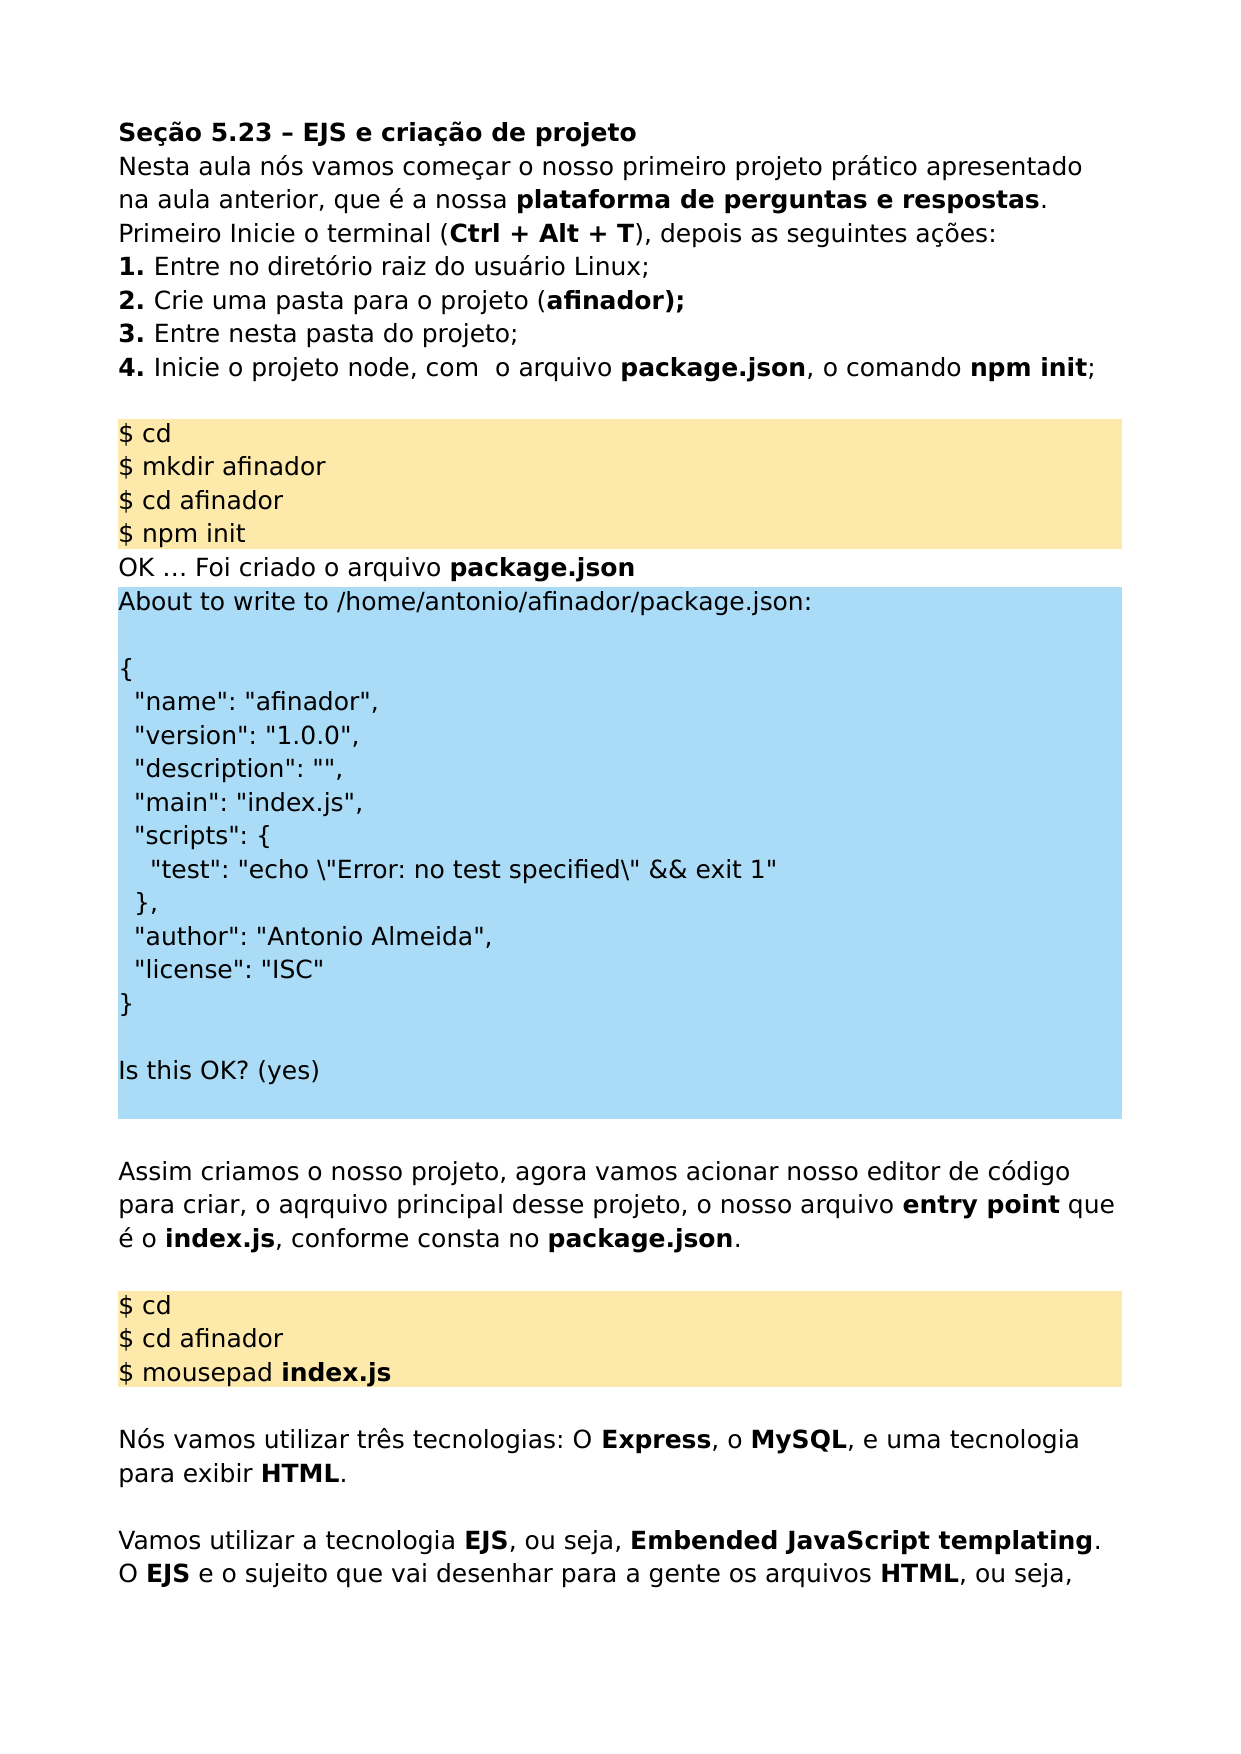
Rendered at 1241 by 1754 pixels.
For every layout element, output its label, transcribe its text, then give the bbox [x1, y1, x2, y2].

text }, [118, 889, 1122, 918]
text $ cd [118, 1291, 1122, 1320]
text Nesta aula nós vamos começar o nosso primeiro projeto prático apresentado na aula anterior, que é a nossa plataforma de perguntas e respostas. Primeiro Inicie o terminal (Ctrl + Alt + T), depois as seguintes ações: [118, 152, 1122, 248]
text Nós vamos utilizar três tecnologias: O Express, o MySQL, e uma tecnologia para exibir HTML. [118, 1425, 1122, 1488]
text $ mousepad index.js [118, 1358, 1122, 1387]
text } [118, 989, 1122, 1018]
text $ cd $ mkdir afinador [118, 419, 1122, 482]
text "description": "", [118, 754, 1122, 784]
text Vamos utilizar a tecnologia EJS, ou seja, Embended JavaScript templating. O EJS e o sujeito que vai desenhar para a gente os arquivos HTML, ou seja, [118, 1526, 1122, 1589]
text "test": "echo \"Error: no test specified\" && exit 1" [118, 855, 1122, 884]
list 3. Entre nesta pasta do projeto; [118, 319, 1122, 348]
list 4. Inicie o projeto node, com o arquivo package.json, o comando npm init; [118, 353, 1122, 382]
text Seção 5.23 – EJS e criação de projeto [118, 118, 1122, 147]
text "license": "ISC" [118, 956, 1122, 985]
text "scripts": { [118, 822, 1122, 851]
list 2. Crie uma pasta para o projeto (afinador); [118, 286, 1122, 315]
text Assim criamos o nosso projeto, agora vamos acionar nosso editor de código para criar, o aqrquivo principal desse projeto, o nosso arquivo entry point que é o index.js, conforme consta no package.json. [118, 1157, 1122, 1253]
text "name": "afinador", [118, 687, 1122, 717]
text "author": "Antonio Almeida", [118, 922, 1122, 951]
text $ cd afinador [118, 1325, 1122, 1354]
text $ cd afinador [118, 486, 1122, 515]
text OK … Foi criado o arquivo package.json [118, 553, 1122, 582]
text $ npm init [118, 520, 1122, 549]
text About to write to /home/antonio/afinador/package.json: [118, 587, 1122, 616]
text Is this OK? (yes) [118, 1056, 1122, 1086]
text "version": "1.0.0", [118, 721, 1122, 750]
text { [118, 654, 1122, 683]
text "main": "index.js", [118, 788, 1122, 817]
list 1. Entre no diretório raiz do usuário Linux; [118, 252, 1122, 281]
